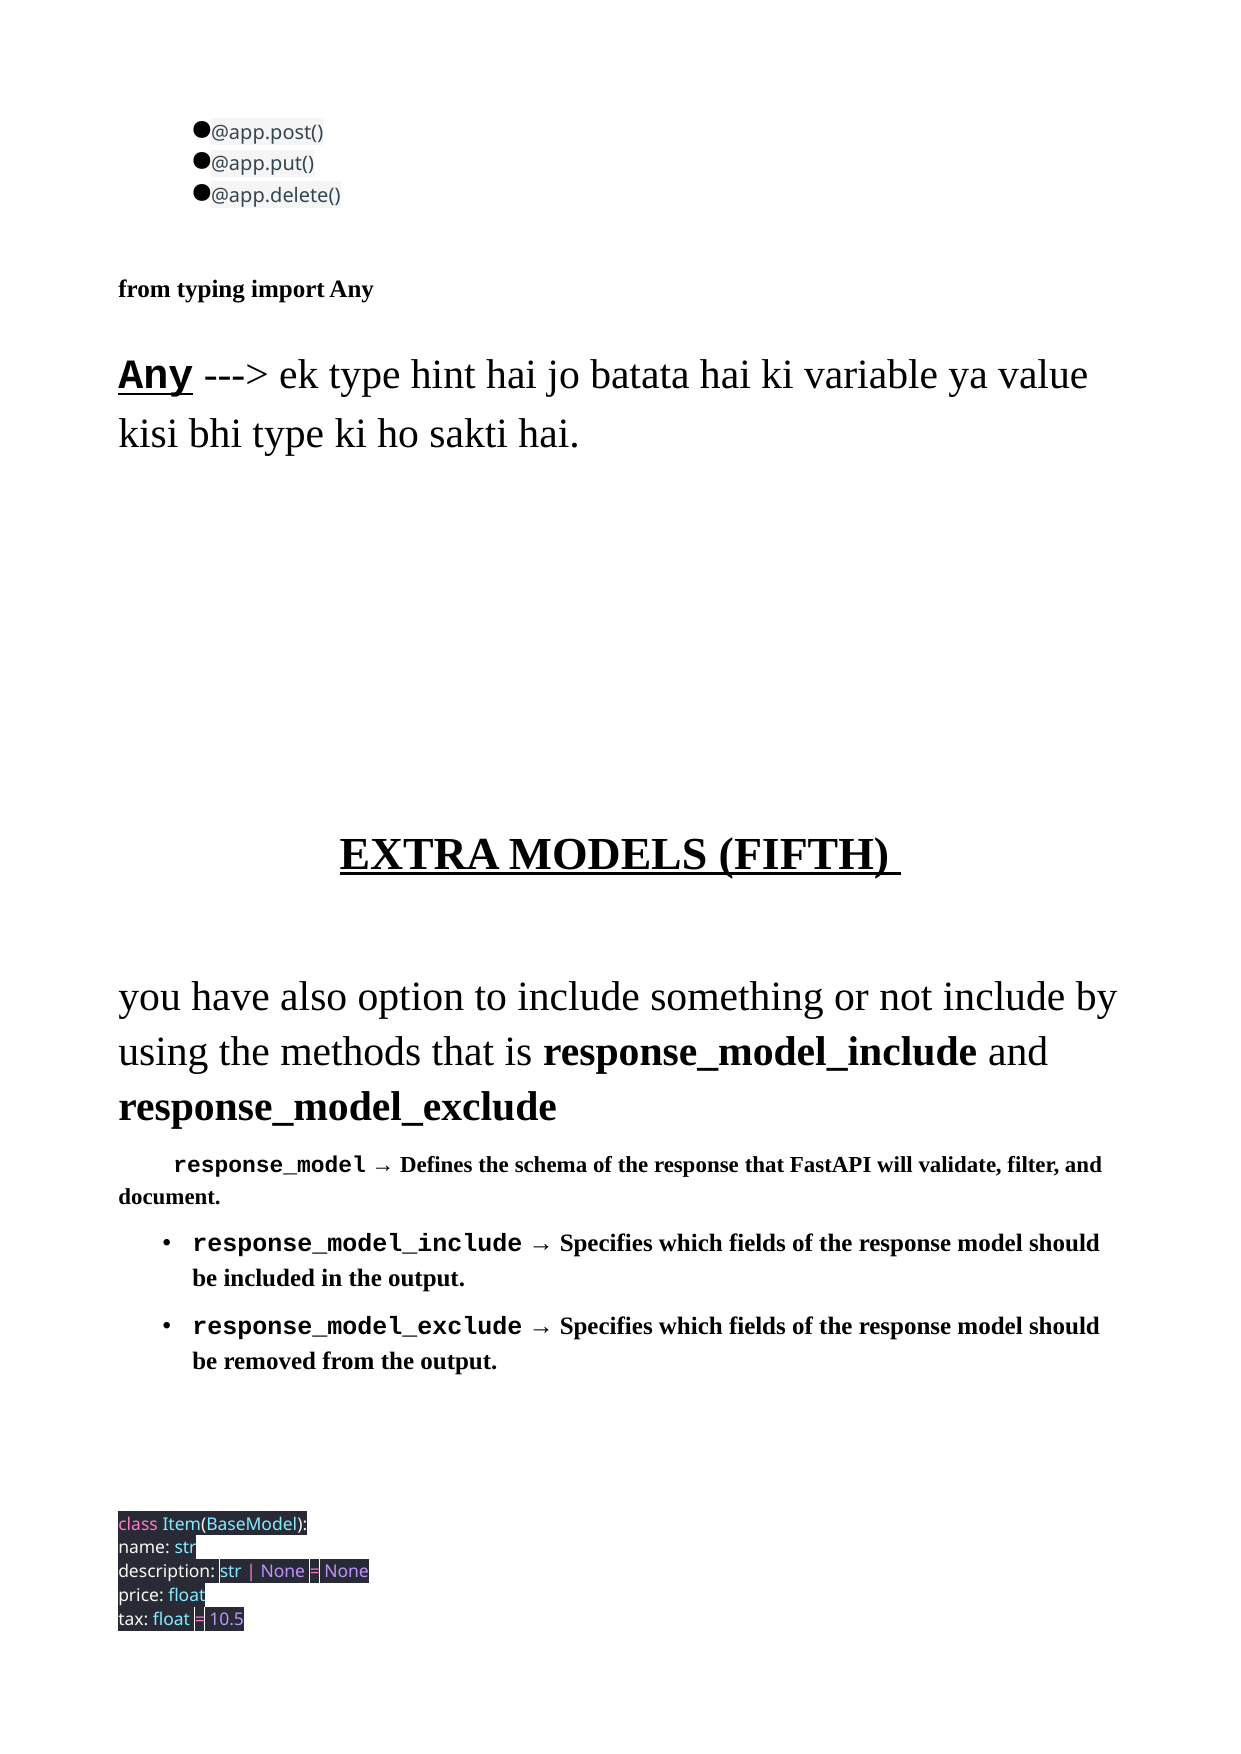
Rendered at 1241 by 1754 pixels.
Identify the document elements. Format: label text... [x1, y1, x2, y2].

text you have also option to include something or not include by using the methods that is response_model_include and response_model_exclude [118, 971, 1122, 1129]
list response_model_exclude → Specifies which fields of the response model should be removed from the output. [162, 1311, 1122, 1375]
list @app.put() [118, 149, 1122, 177]
text Any ---> ek type hint hai jo batata hai ki variable ya value kisi bhi type ki ho sakti hai. [118, 350, 1122, 456]
text from typing import Any [118, 274, 1122, 303]
list @app.post() [118, 118, 1122, 145]
list @app.delete() [118, 181, 1122, 208]
text EXTRA MODELS (FIFTH) [118, 827, 1122, 879]
text response_model → Defines the schema of the response that FastAPI will validate, filter, and document. [118, 1151, 1122, 1210]
text tax: float = 10.5 [118, 1607, 1122, 1631]
text class Item(BaseModel): [118, 1511, 1122, 1535]
text price: float [118, 1583, 1122, 1607]
text name: str [118, 1535, 1122, 1559]
list response_model_include → Specifies which fields of the response model should be included in the output. [162, 1228, 1122, 1292]
text description: str | None = None [118, 1559, 1122, 1583]
